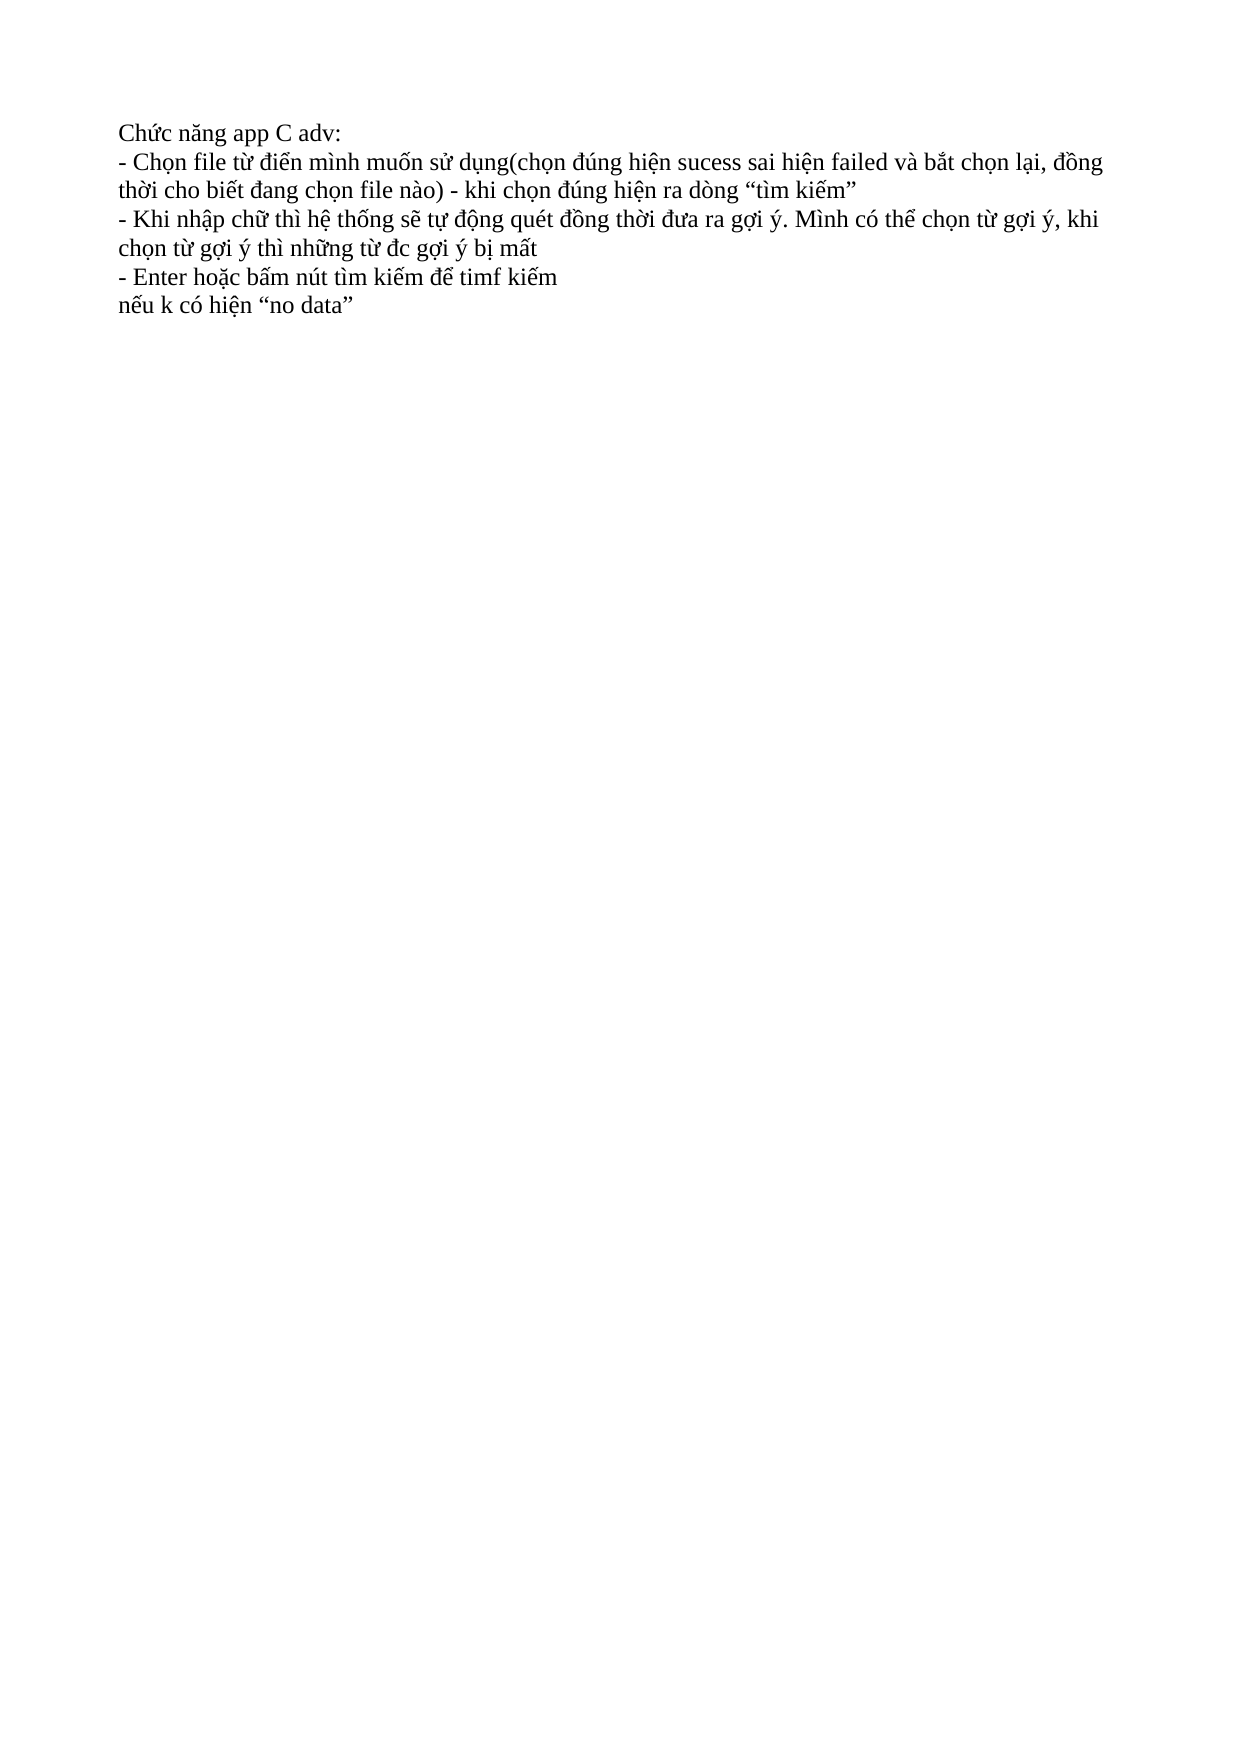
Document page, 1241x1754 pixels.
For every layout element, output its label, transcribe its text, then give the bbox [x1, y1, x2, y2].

text Chức năng app C adv: [118, 118, 1122, 147]
text - Khi nhập chữ thì hệ thống sẽ tự động quét đồng thời đưa ra gợi ý. Mình có thể chọn từ gợi ý, khi chọn từ gợi ý thì những từ đc gợi ý bị mất [118, 204, 1122, 262]
text - Enter hoặc bấm nút tìm kiếm để timf kiếm [118, 262, 1122, 291]
text - Chọn file từ điển mình muốn sử dụng(chọn đúng hiện sucess sai hiện failed và bắt chọn lại, đồng thời cho biết đang chọn file nào) - khi chọn đúng hiện ra dòng “tìm kiếm” [118, 147, 1122, 204]
text nếu k có hiện “no data” [118, 291, 1122, 319]
